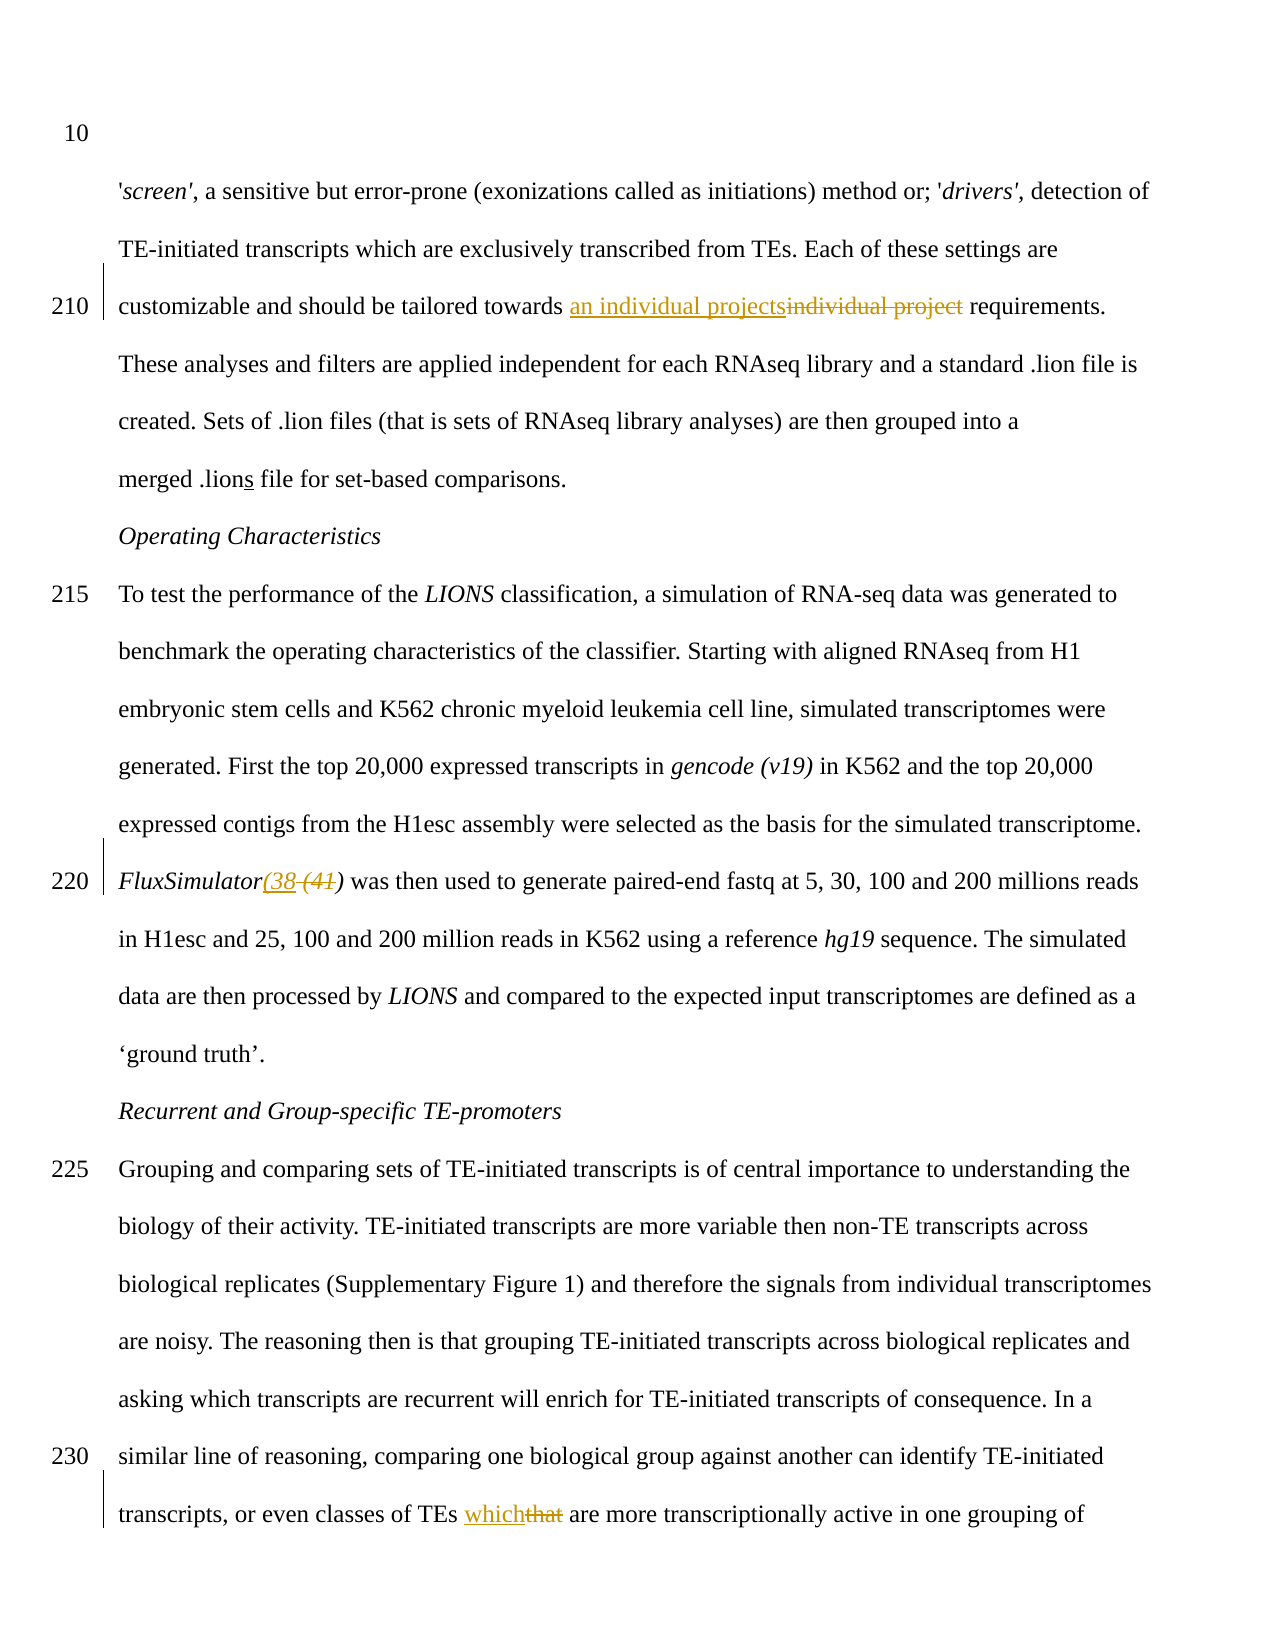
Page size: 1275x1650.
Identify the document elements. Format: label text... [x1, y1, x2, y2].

text Operating Characteristics [118, 521, 1157, 550]
text Grouping and comparing sets of TE-initiated transcripts is of central importance to understanding the biology of their activity. TE-initiated transcripts are more variable then non-TE transcripts across biological replicates (Supplementary Figure 1) and therefore the signals from individual transcriptomes are noisy. The reasoning then is that grouping TE-initiated transcripts across biological replicates and asking which transcripts are recurrent will enrich for TE-initiated transcripts of consequence. In a similar line of reasoning, comparing one biological group against another can identify TE-initiated transcripts, or even classes of TEs which are more transcriptionally active in one grouping of [118, 1154, 1157, 1528]
text These analyses and filters are applied independent for each RNAseq library and a standard .lion file is created. Sets of .lion files (that is sets of RNAseq library analyses) are then grouped into a merged .lions file for set-based comparisons. [118, 349, 1157, 493]
text To test the performance of the LIONS classification, a simulation of RNA-seq data was generated to benchmark the operating characteristics of the classifier. Starting with aligned RNAseq from H1 embryonic stem cells and K562 chronic myeloid leukemia cell line, simulated transcriptomes were generated. First the top 20,000 expressed transcripts in gencode (v19) in K562 and the top 20,000 expressed contigs from the H1esc assembly were selected as the basis for the simulated transcriptome. FluxSimulator(38) was then used to generate paired-end fastq at 5, 30, 100 and 200 millions reads in H1esc and 25, 100 and 200 million reads in K562 using a reference hg19 sequence. The simulated data are then processed by LIONS and compared to the expected input transcriptomes are defined as a ‘ground truth’. [118, 579, 1157, 1068]
text Recurrent and Group-specific TE-promoters [118, 1096, 1157, 1125]
text Alternative filtering settings exist and are continually added based on the experimental demand such as; 'screen', a sensitive but error-prone (exonizations called as initiations) method or; 'drivers', detection of TE-initiated transcripts which are exclusively transcribed from TEs. Each of these settings are customizable and should be tailored towards an individual projects requirements. [118, 176, 1157, 320]
